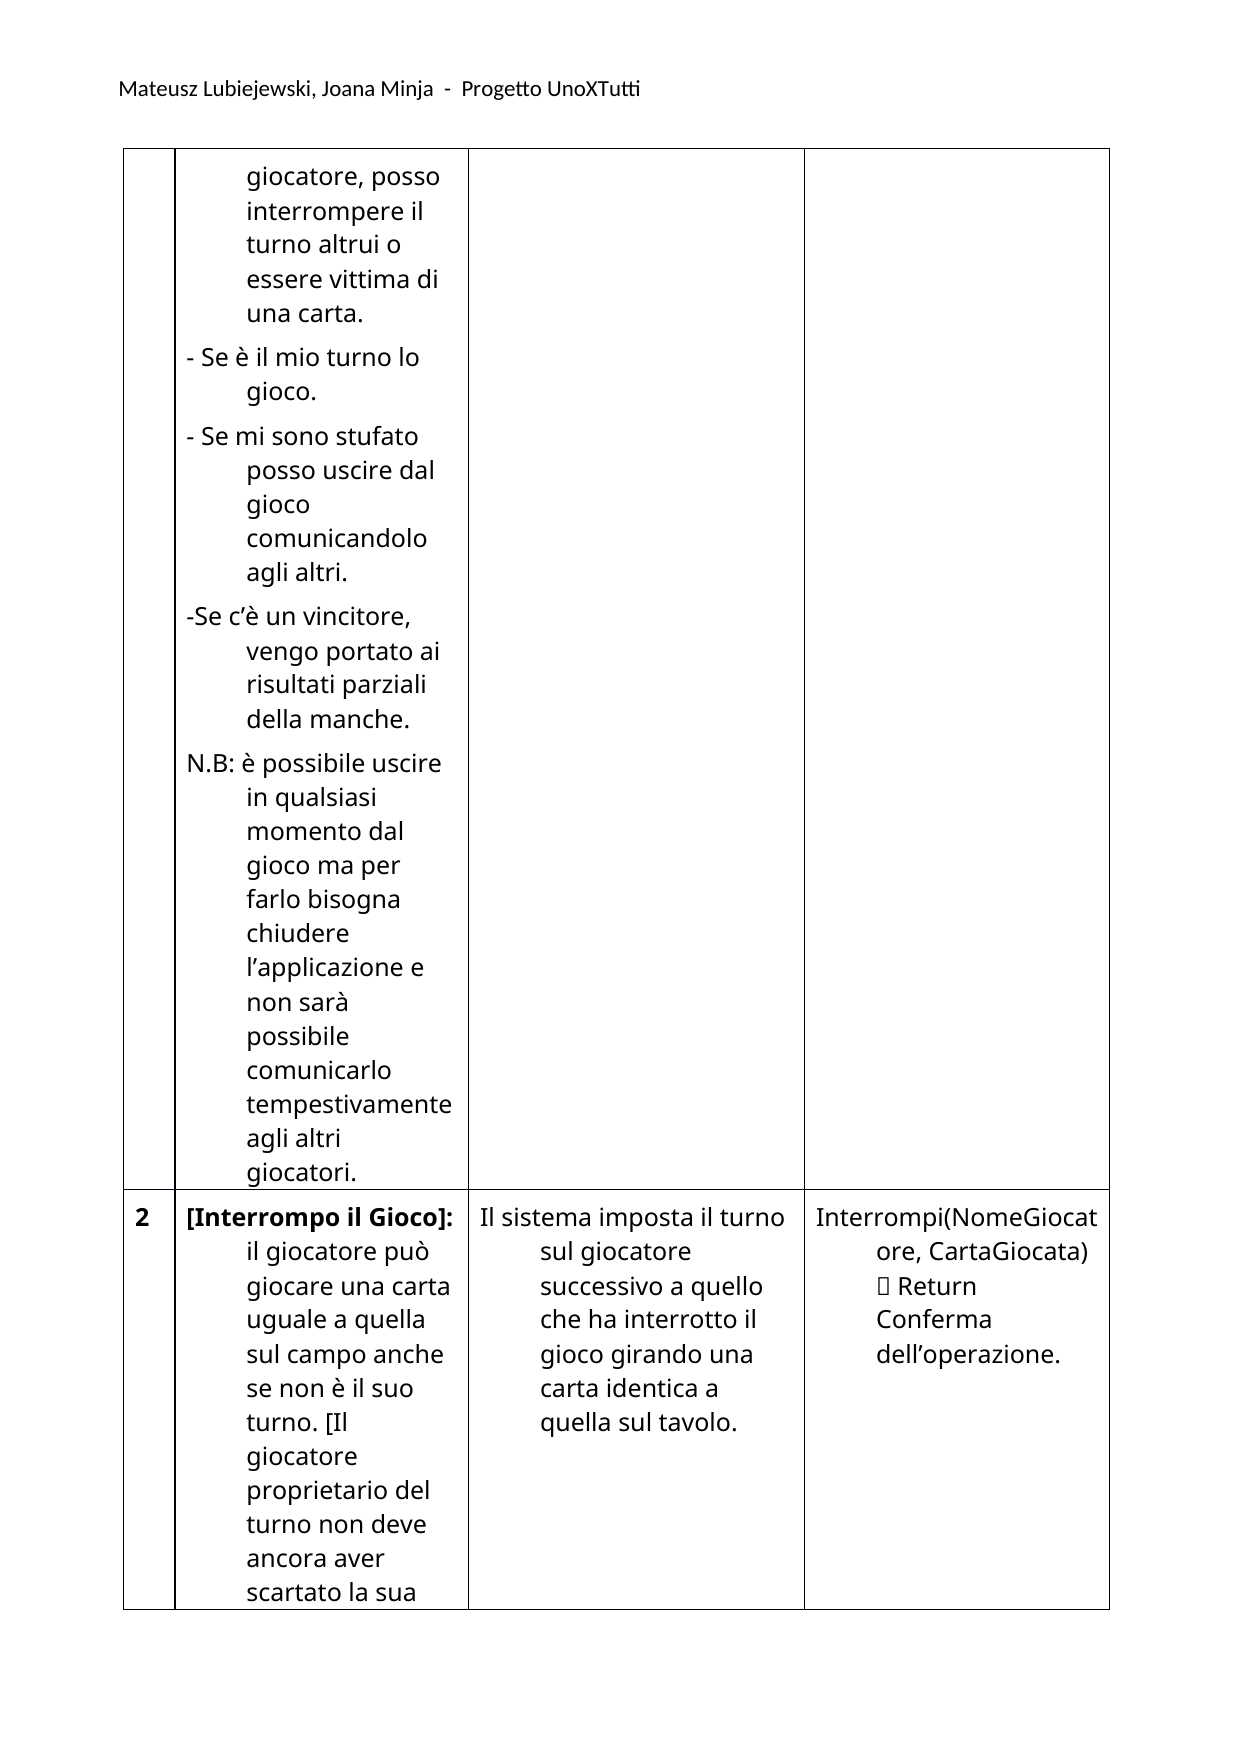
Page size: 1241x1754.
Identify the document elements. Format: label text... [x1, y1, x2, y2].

table_cell -- [805, 149, 1109, 1188]
table_cell Interrompi(NomeGiocatore, CartaGiocata)  Return Conferma dell’operazione. [805, 1190, 1109, 1609]
table_cell giocatore, posso interrompere il turno altrui o essere vittima di una carta. - Se è il mio turno lo gioco. - Se mi sono stufato posso uscire dal gioco comunicandolo agli altri. -Se c’è un vincitore, vengo portato ai risultati parziali della manche. N.B: è possibile uscire in qualsiasi momento dal gioco ma per farlo bisogna chiudere l’applicazione e non sarà possibile comunicarlo tempestivamente agli altri giocatori. [176, 149, 468, 1188]
table_cell -- [469, 149, 804, 1188]
table_cell [124, 149, 174, 1188]
table_cell [Interrompo il Gioco]: il giocatore può giocare una carta uguale a quella sul campo anche se non è il suo turno. [Il giocatore proprietario del turno non deve ancora aver scartato la sua [176, 1190, 468, 1609]
table_cell Il sistema imposta il turno sul giocatore successivo a quello che ha interrotto il gioco girando una carta identica a quella sul tavolo. [469, 1190, 804, 1609]
table_cell 2 [124, 1190, 174, 1609]
